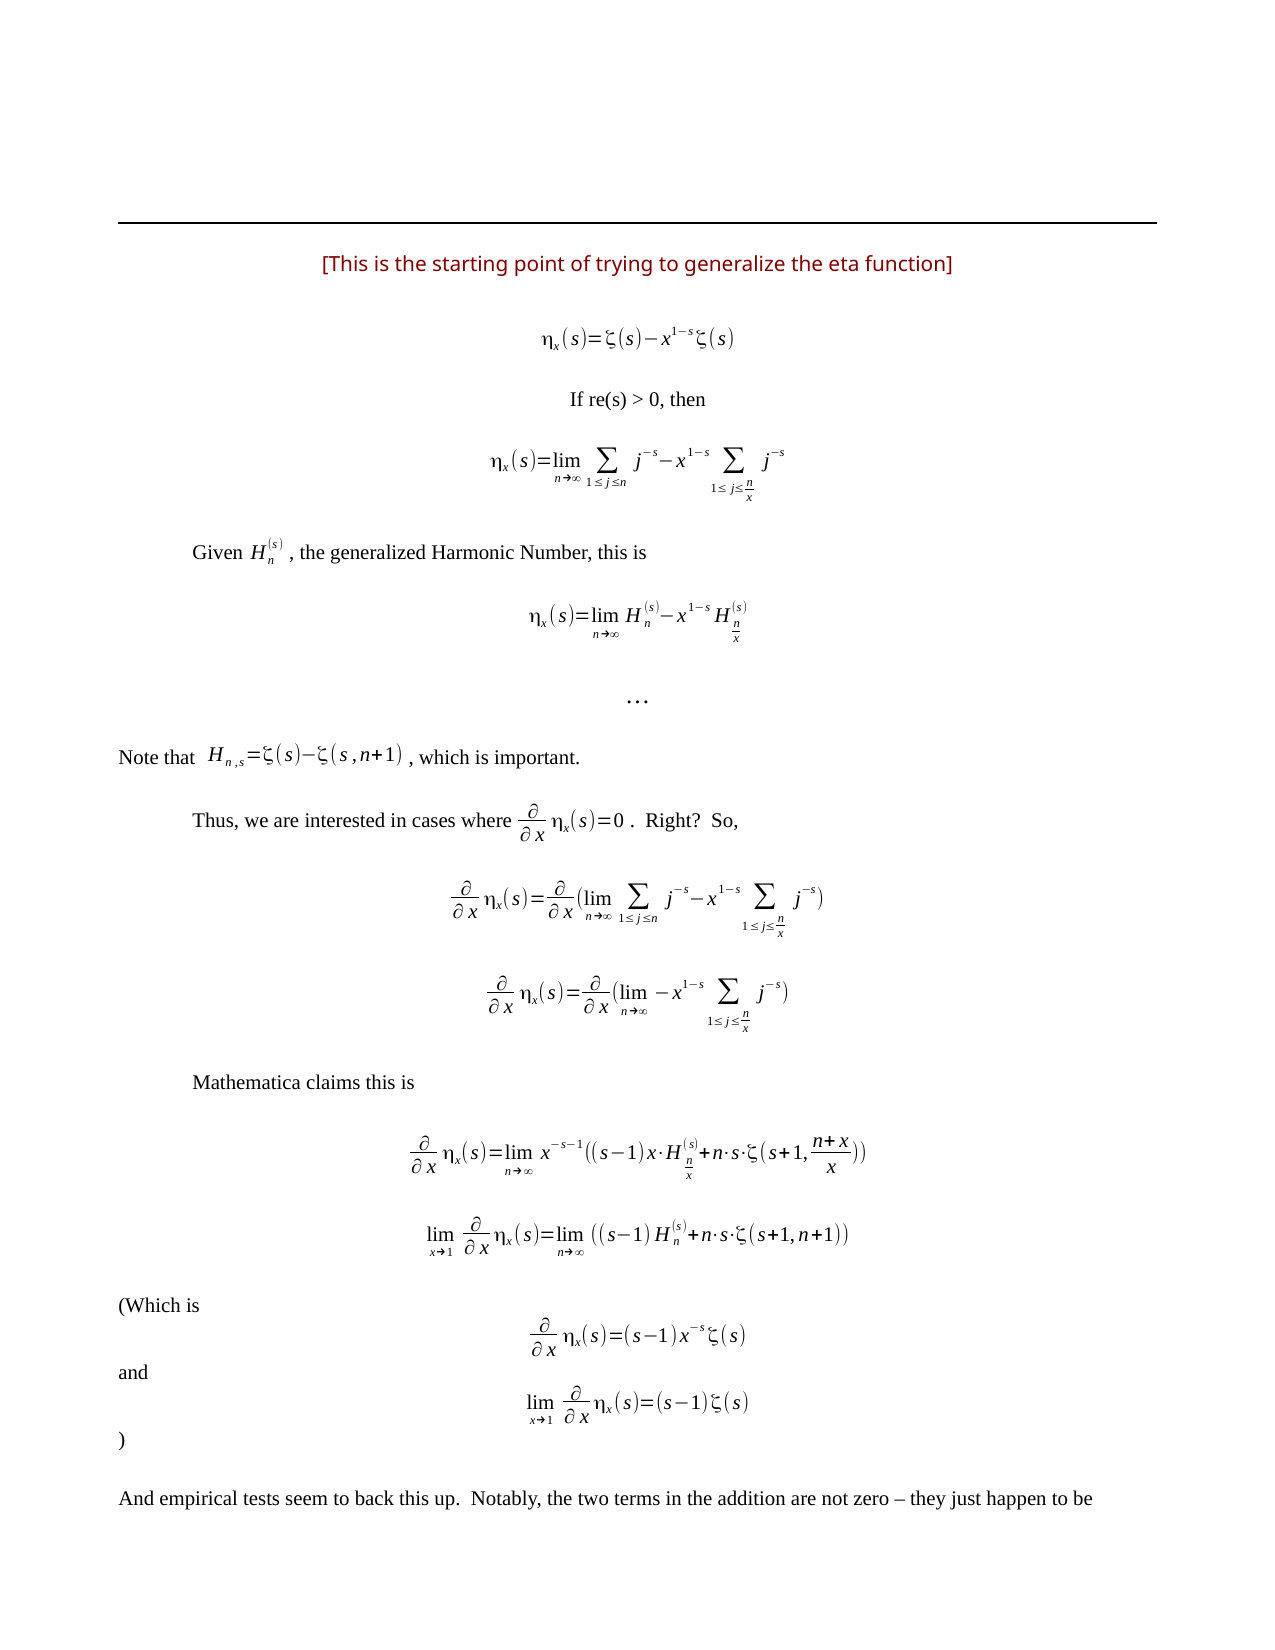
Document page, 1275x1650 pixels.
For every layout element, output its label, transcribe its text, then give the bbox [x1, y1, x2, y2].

text Thus, we are interested in cases where. Right? So, [118, 803, 1157, 846]
text ) [118, 1427, 1157, 1451]
text Note that , which is important. [118, 742, 1157, 769]
text … [118, 680, 1157, 708]
text and [118, 1360, 1157, 1384]
text [This is the starting point of trying to generalize the eta function] [118, 249, 1157, 277]
text (Which is [118, 1293, 1157, 1317]
text And empirical tests seem to back this up. Notably, the two terms in the addition are not zero – they just happen to be [118, 1485, 1157, 1509]
text Mathematica claims this is [118, 1070, 1157, 1094]
text If re(s) > 0, then [118, 387, 1157, 411]
text Given, the generalized Harmonic Number, this is [118, 538, 1157, 567]
